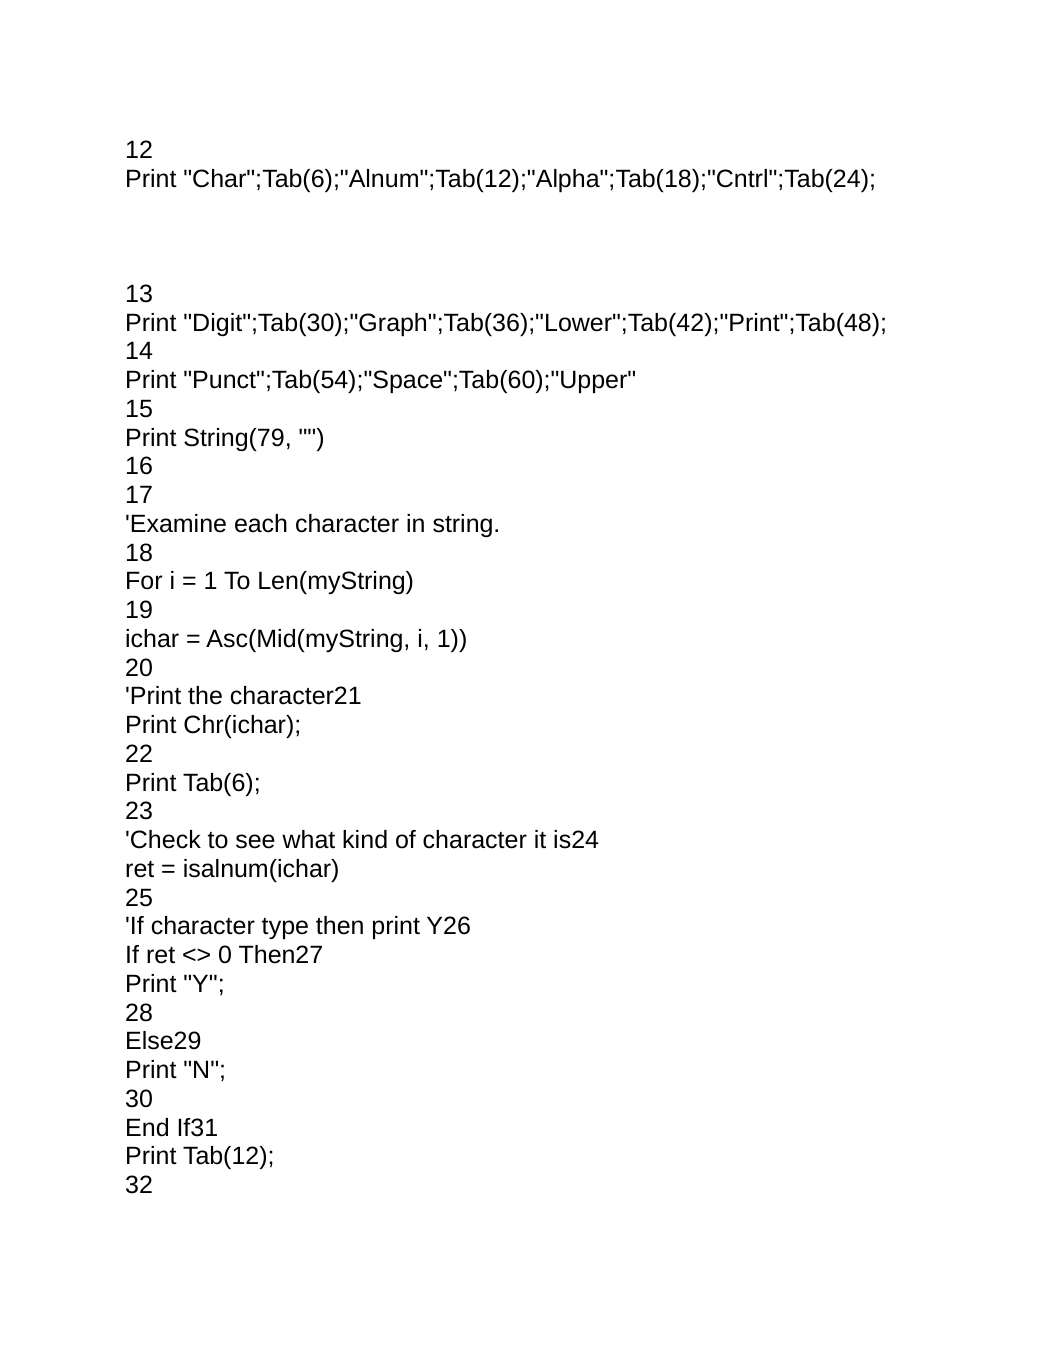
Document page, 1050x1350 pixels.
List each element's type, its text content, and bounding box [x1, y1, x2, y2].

text 14 [75, 336, 975, 365]
text Else29 [75, 1026, 975, 1055]
text 'Check to see what kind of character it is24 [75, 825, 975, 854]
text Print "Punct";Tab(54);"Space";Tab(60);"Upper" [75, 365, 975, 394]
text Print "Y"; [75, 969, 975, 997]
text Print Chr(ichar); [75, 710, 975, 739]
text 32 [75, 1170, 975, 1199]
text 16 [75, 451, 975, 480]
text For i = 1 To Len(myString) [75, 566, 975, 595]
text Print String(79, "") [75, 422, 975, 451]
text Print Tab(6); [75, 767, 975, 796]
text End If31 [75, 1112, 975, 1141]
text Print "Char";Tab(6);"Alnum";Tab(12);"Alpha";Tab(18);"Cntrl";Tab(24); [75, 164, 975, 192]
text 15 [75, 394, 975, 422]
text 20 [75, 652, 975, 681]
text 18 [75, 537, 975, 566]
text 19 [75, 595, 975, 624]
text If ret <> 0 Then27 [75, 940, 975, 969]
text 25 [75, 882, 975, 911]
text 17 [75, 480, 975, 509]
text 28 [75, 997, 975, 1026]
text 'Examine each character in string. [75, 509, 975, 537]
text 23 [75, 796, 975, 825]
text 13 [75, 279, 975, 307]
text Print "Digit";Tab(30);"Graph";Tab(36);"Lower";Tab(42);"Print";Tab(48); [75, 307, 975, 336]
text Print Tab(12); [75, 1141, 975, 1170]
text ichar = Asc(Mid(myString, i, 1)) [75, 624, 975, 652]
text ret = isalnum(ichar) [75, 854, 975, 882]
text 30 [75, 1084, 975, 1112]
text 22 [75, 739, 975, 767]
text 'Print the character21 [75, 681, 975, 710]
text 12 [75, 135, 975, 164]
text Print "N"; [75, 1055, 975, 1084]
text 'If character type then print Y26 [75, 911, 975, 940]
